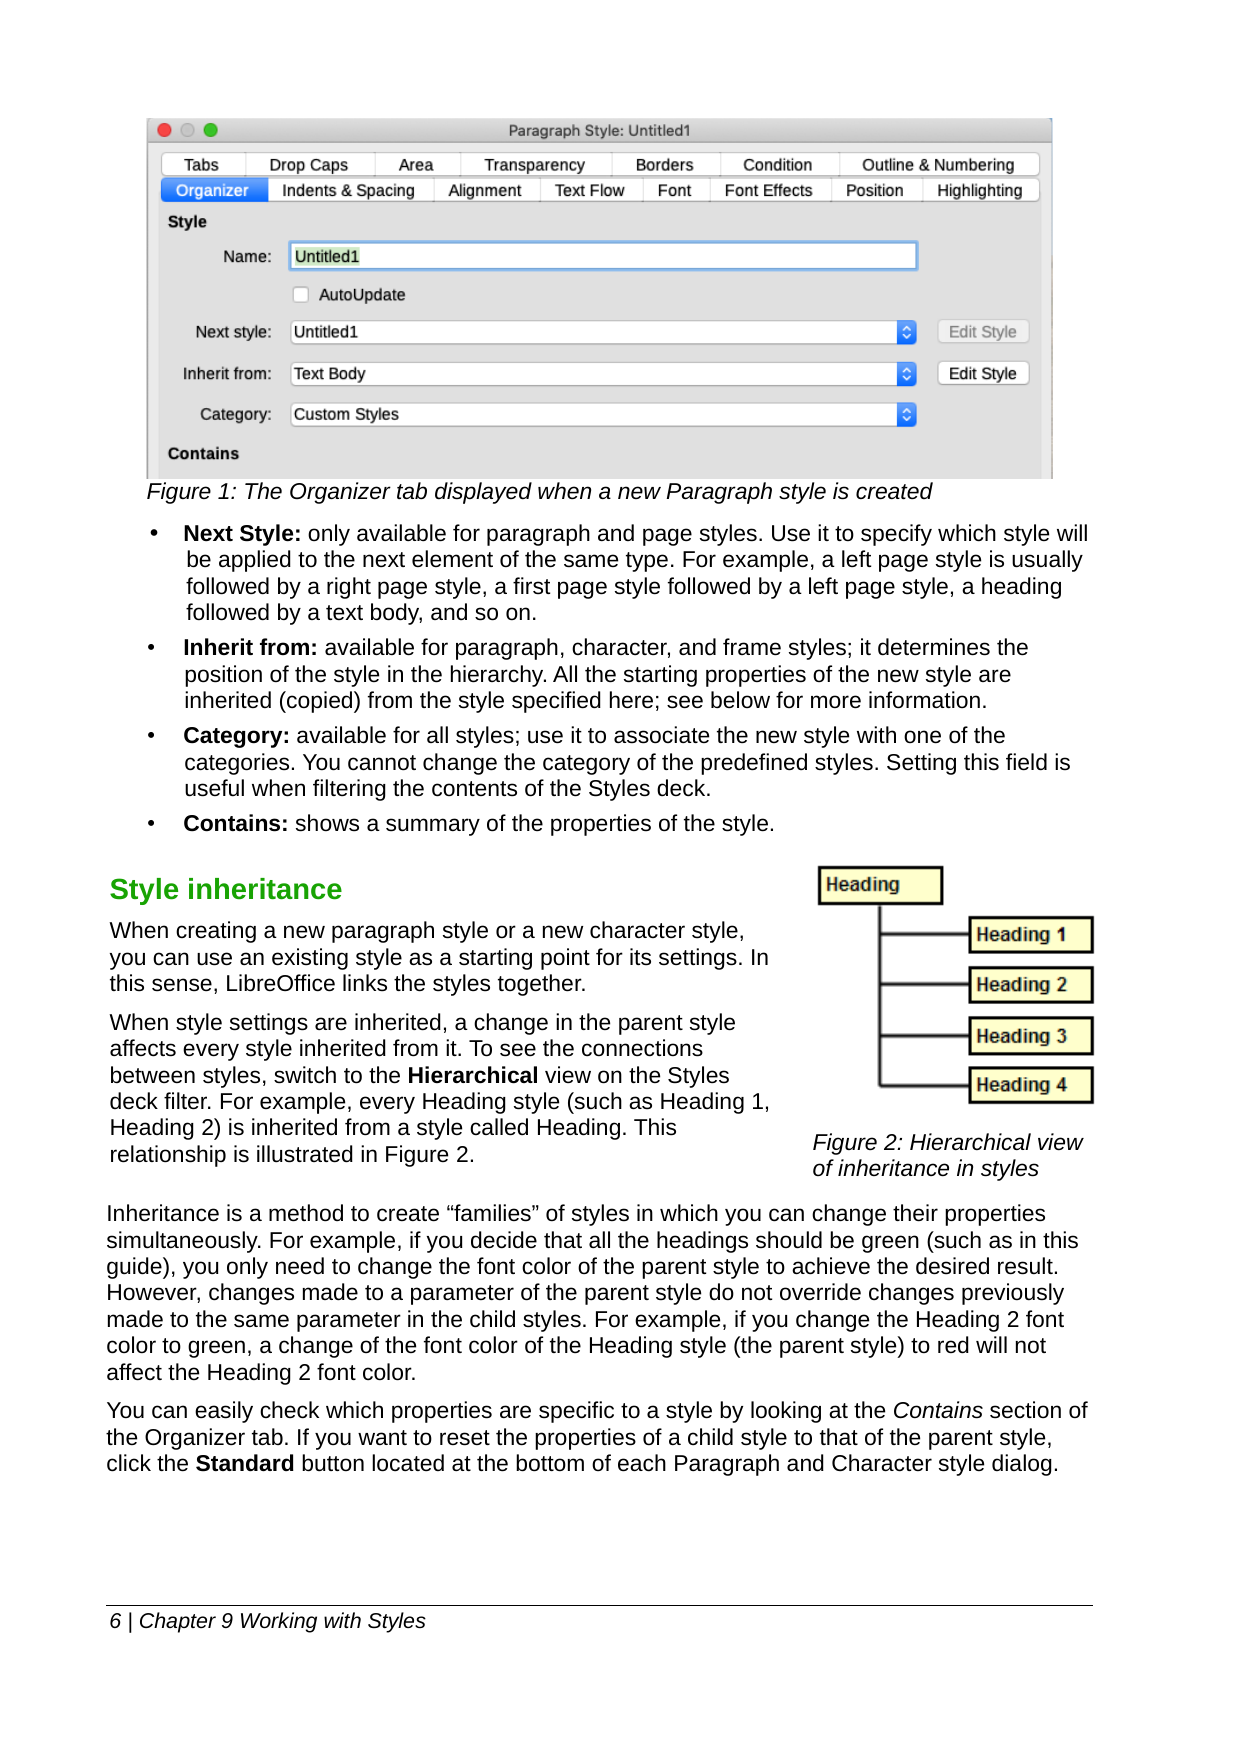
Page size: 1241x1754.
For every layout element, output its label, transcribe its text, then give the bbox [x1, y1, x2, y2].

list Contains: shows a summary of the properties of the style. [144, 807, 1093, 839]
table_header Style inheritance When creating a new paragraph style or a new character style, you can use an existing style as a starting point for its settings. In this sense, LibreOffice links the styles together. When style settings are inherited, a change in the parent style affects every style inherited from it. To see the connections between styles, switch to the Hierarchical view on the Styles deck filter. For example, every Heading style (such as Heading 1, Heading 2) is inherited from a style called Heading. This relationship is illustrated in Figure 2. [106, 857, 786, 1194]
text You can easily check which properties are specific to a style by looking at the Contains section of the Organizer tab. If you want to reset the properties of a child style to that of the parent style, click the Standard button located at the bottom of each Paragraph and Character style dialog. [106, 1397, 1093, 1476]
list Category: available for all styles; use it to associate the new style with one of the categories. You cannot change the category of the predefined styles. Setting this field is useful when filtering the contents of the Styles deck. [144, 719, 1093, 801]
text Figure 1: The Organizer tab displayed when a new Paragraph style is created [146, 479, 1053, 505]
table_header [786, 857, 1108, 1194]
list Inherit from: available for paragraph, character, and frame styles; it determines the position of the style in the hierarchy. All the starting properties of the new style are inherited (copied) from the style specified here; see below for more information. [144, 631, 1093, 713]
picture [146, 118, 1053, 479]
text Inheritance is a method to create “families” of styles in which you can change their properties simultaneously. For example, if you decide that all the headings should be green (such as in this guide), you only need to change the font color of the parent style to achieve the desired result. However, changes made to a parameter of the parent style do not override changes previously made to the same parameter in the child styles. For example, if you change the Heading 2 font color to green, a change of the font color of the Heading style (the parent style) to red will not affect the Heading 2 font color. [106, 1200, 1093, 1385]
picture [812, 860, 1102, 1112]
list Next Style: only available for paragraph and page styles. Use it to specify which style will be applied to the next element of the same type. For example, a left page style is usually followed by a right page style, a first page style followed by a left page style, a heading followed by a text body, and so on. [144, 517, 1093, 626]
